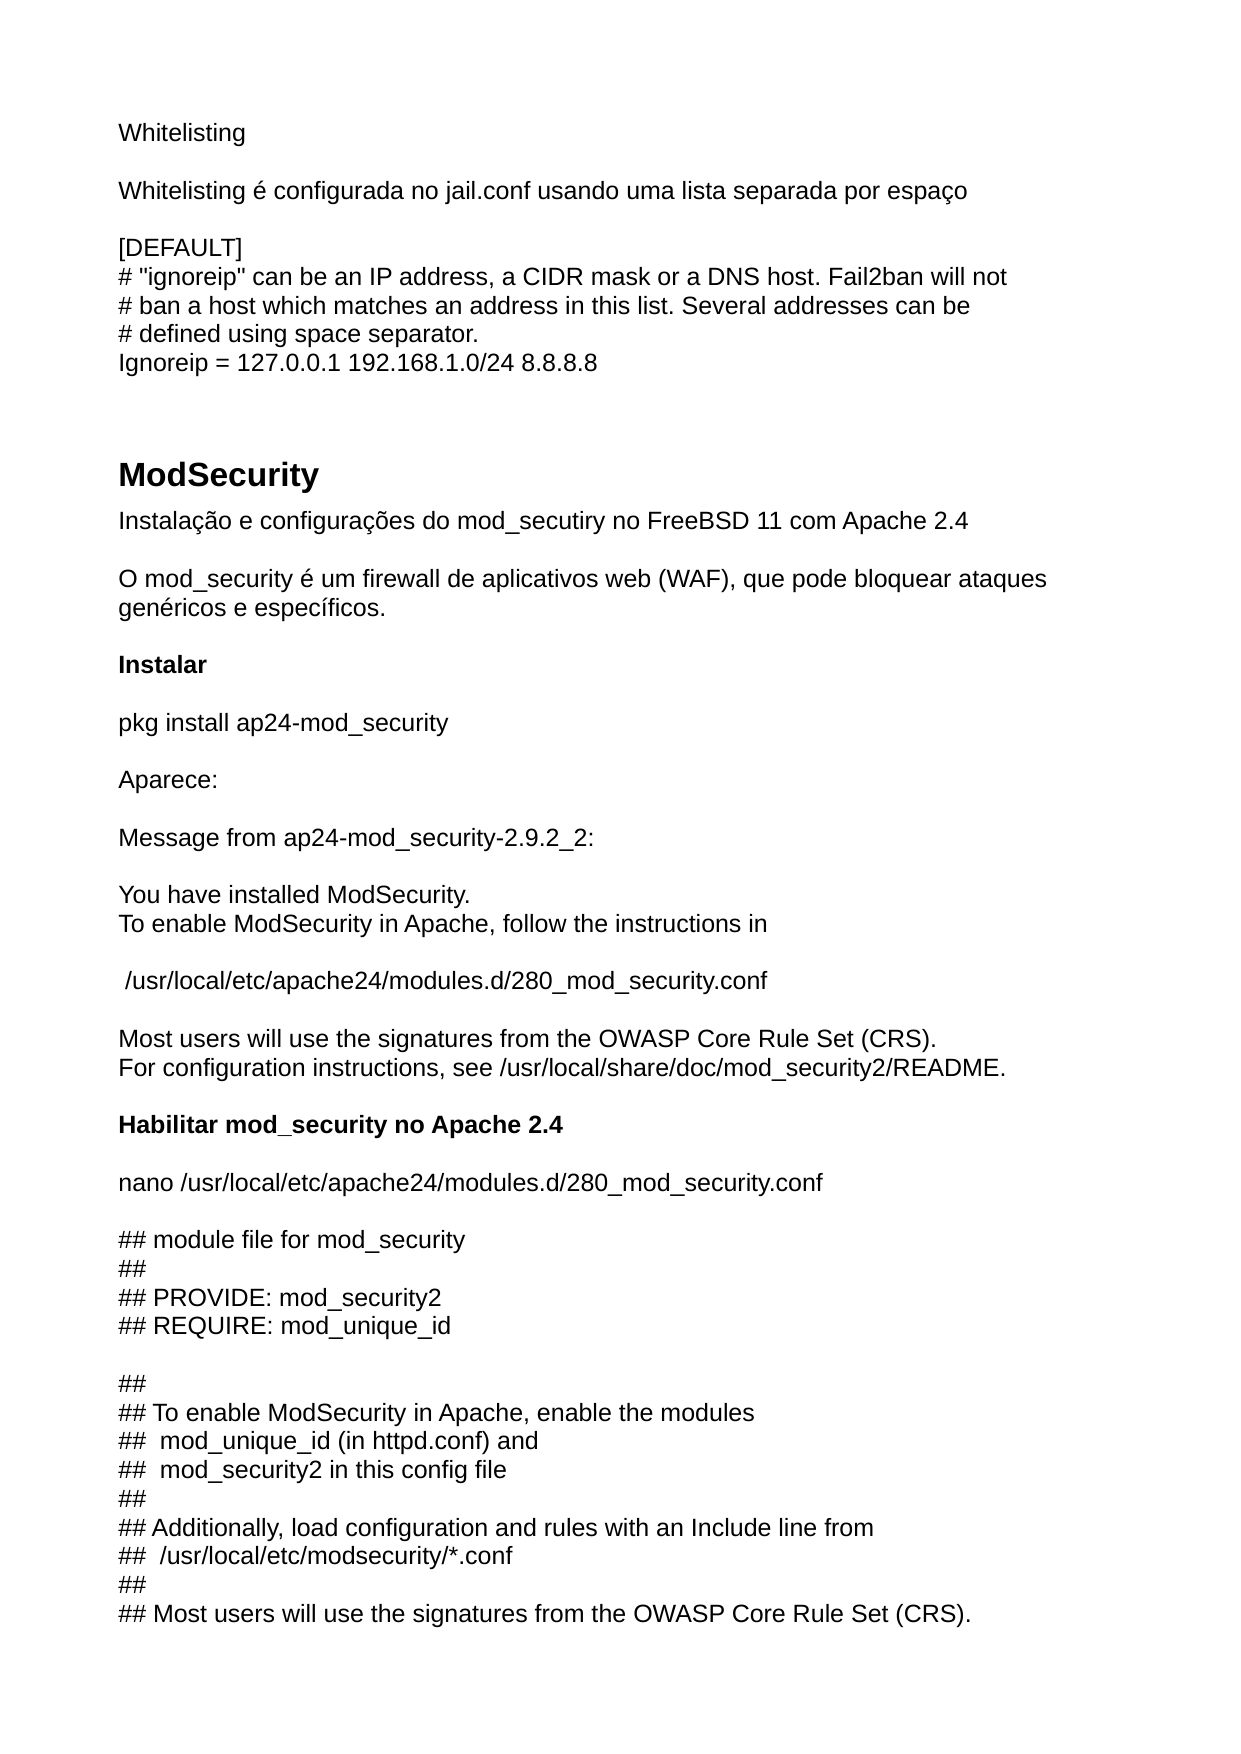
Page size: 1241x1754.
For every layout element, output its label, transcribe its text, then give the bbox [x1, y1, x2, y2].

subtitle ModSecurity [118, 455, 1122, 494]
text O mod_security é um firewall de aplicativos web (WAF), que pode bloquear ataques genéricos e específicos. [118, 564, 1122, 621]
text Whitelisting [118, 118, 1122, 147]
text /usr/local/etc/apache24/modules.d/280_mod_security.conf [118, 966, 1122, 995]
text # defined using space separator. [118, 319, 1122, 348]
text ## PROVIDE: mod_security2 [118, 1283, 1122, 1311]
text Instalar [118, 650, 1122, 679]
text To enable ModSecurity in Apache, follow the instructions in [118, 909, 1122, 938]
text Message from ap24-mod_security-2.9.2_2: [118, 823, 1122, 851]
text nano /usr/local/etc/apache24/modules.d/280_mod_security.conf [118, 1168, 1122, 1196]
text [DEFAULT] [118, 233, 1122, 262]
text Aparece: [118, 765, 1122, 794]
text # ban a host which matches an address in this list. Several addresses can be [118, 291, 1122, 319]
text # "ignoreip" can be an IP address, a CIDR mask or a DNS host. Fail2ban will not [118, 262, 1122, 291]
text Ignoreip = 127.0.0.1 192.168.1.0/24 8.8.8.8 [118, 348, 1122, 377]
text Most users will use the signatures from the OWASP Core Rule Set (CRS). [118, 1024, 1122, 1053]
text ## To enable ModSecurity in Apache, enable the modules [118, 1398, 1122, 1426]
text Habilitar mod_security no Apache 2.4 [118, 1110, 1122, 1139]
text ## [118, 1254, 1122, 1283]
text Whitelisting é configurada no jail.conf usando uma lista separada por espaço [118, 176, 1122, 204]
text You have installed ModSecurity. [118, 880, 1122, 909]
text Instalação e configurações do mod_secutiry no FreeBSD 11 com Apache 2.4 [118, 506, 1122, 535]
text ## /usr/local/etc/modsecurity/*.conf [118, 1541, 1122, 1570]
text ## mod_security2 in this config file [118, 1455, 1122, 1484]
text ## [118, 1570, 1122, 1599]
text ## Most users will use the signatures from the OWASP Core Rule Set (CRS). [118, 1599, 1122, 1628]
text ## Additionally, load configuration and rules with an Include line from [118, 1513, 1122, 1541]
text For configuration instructions, see /usr/local/share/doc/mod_security2/README. [118, 1053, 1122, 1081]
text ## module file for mod_security [118, 1225, 1122, 1254]
text ## mod_unique_id (in httpd.conf) and [118, 1426, 1122, 1455]
text ## [118, 1484, 1122, 1513]
text pkg install ap24-mod_security [118, 708, 1122, 736]
text ## REQUIRE: mod_unique_id [118, 1311, 1122, 1340]
text ## [118, 1369, 1122, 1398]
